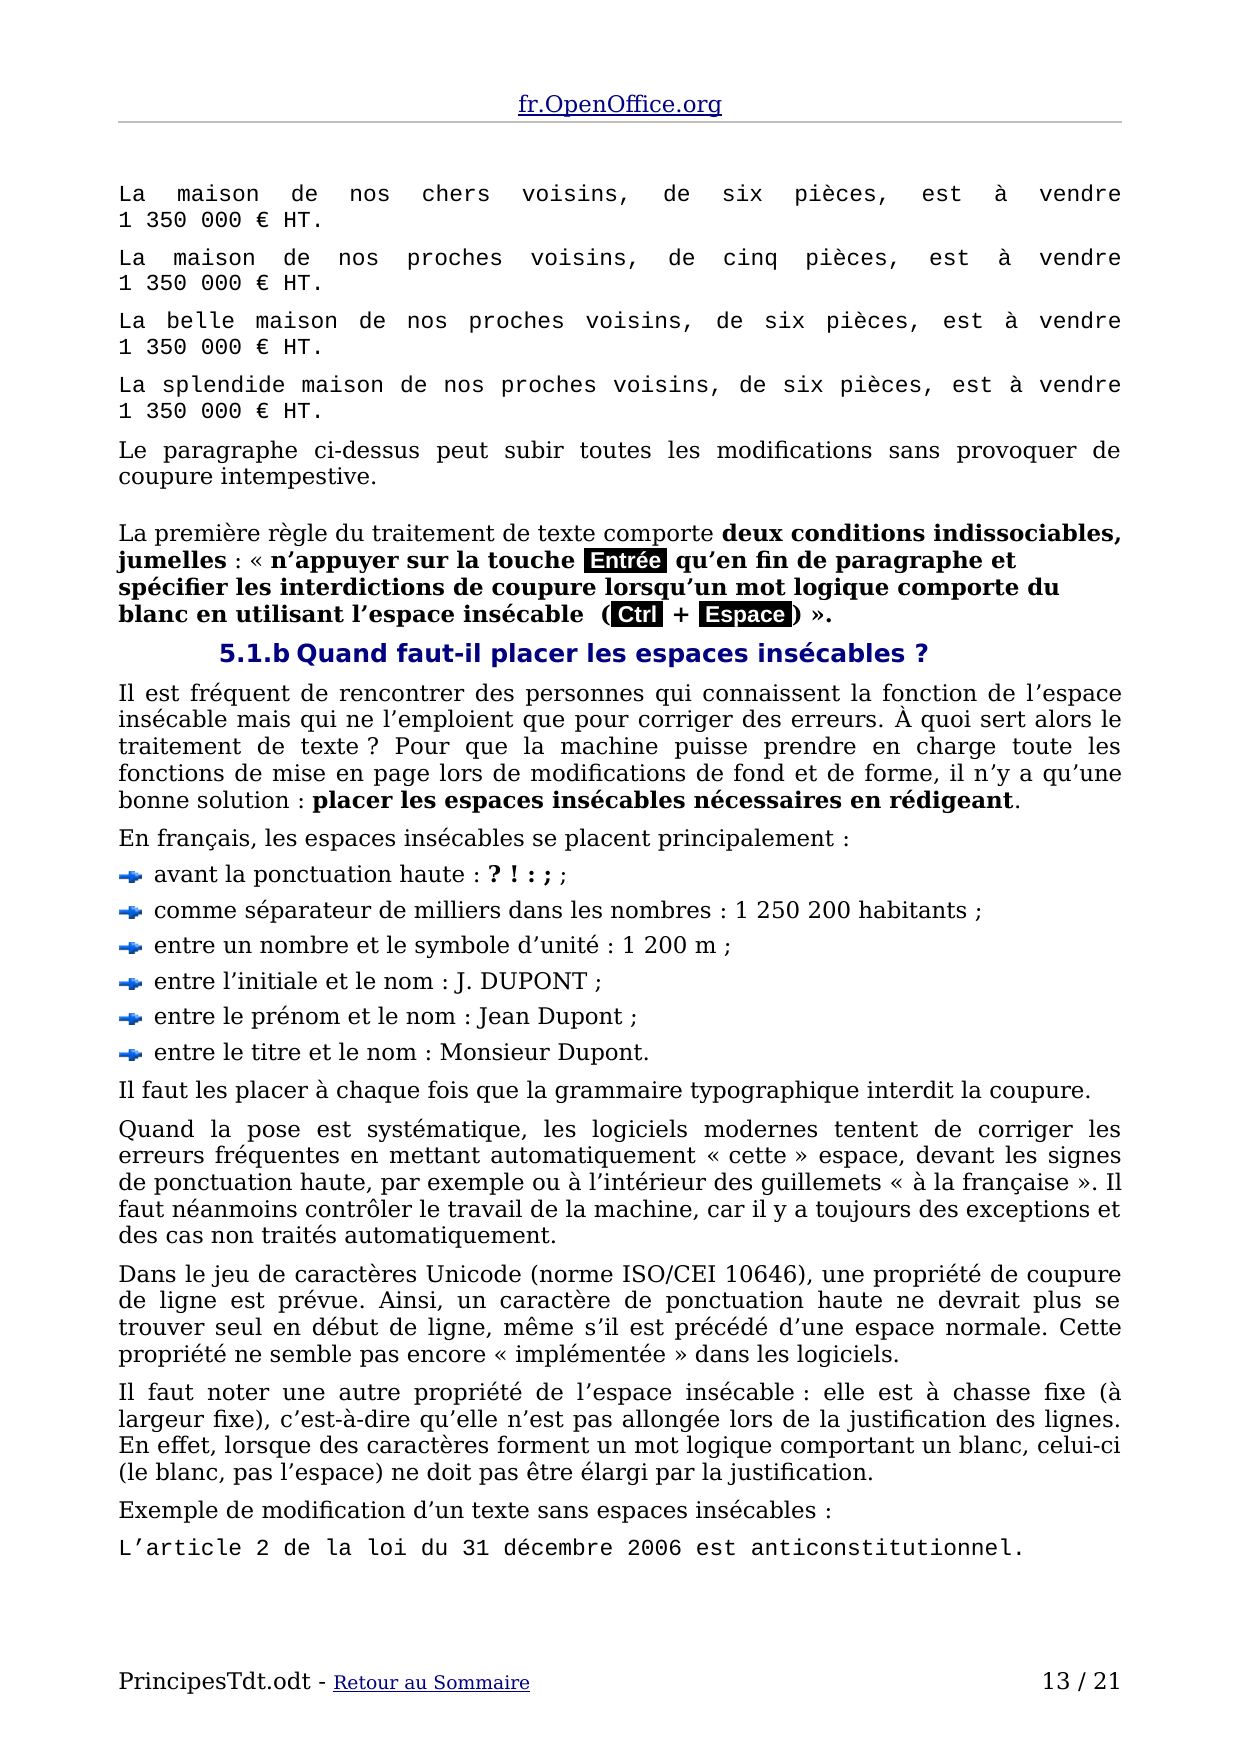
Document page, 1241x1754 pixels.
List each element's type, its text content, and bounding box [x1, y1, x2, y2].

text Il faut noter une autre propriété de l’espace insécable : elle est à chasse fixe (à largeur fixe), c’est-à-dire qu’elle n’est pas allongée lors de la justification des lignes. En effet, lorsque des caractères forment un mot logique comportant un blanc, celui-ci (le blanc, pas l’espace) ne doit pas être élargi par la justification. [118, 1379, 1122, 1486]
text Dans le jeu de caractères Unicode (norme ISO/CEI 10646), une propriété de coupure de ligne est prévue. Ainsi, un caractère de ponctuation haute ne devrait plus se trouver seul en début de ligne, même s’il est précédé d’une espace normale. Cette propriété ne semble pas encore « implémentée » dans les logiciels. [118, 1261, 1122, 1367]
text La première règle du traitement de texte comporte deux conditions indissociables, jumelles : « n’appuyer sur la touche Entrée qu’en fin de paragraphe et spécifier les interdictions de coupure lorsqu’un mot logique comporte du blanc en utilisant l’espace insécable ( Ctrl + Espace ) ». [118, 519, 1122, 627]
picture [119, 1049, 142, 1061]
text L’article 2 de la loi du 31 décembre 2006 est anticonstitutionnel. [118, 1536, 1122, 1562]
text La maison de nos chers voisins, de six pièces, est à vendre 1 350 000 € HT. [118, 182, 1122, 234]
text La maison de nos proches voisins, de cinq pièces, est à vendre 1 350 000 € HT. [118, 246, 1122, 298]
text Il est fréquent de rencontrer des personnes qui connaissent la fonction de l’espace insécable mais qui ne l’emploient que pour corriger des erreurs. À quoi sert alors le traitement de texte ? Pour que la machine puisse prendre en charge toute les fonctions de mise en page lors de modifications de fond et de forme, il n’y a qu’une bonne solution : placer les espaces insécables nécessaires en rédigeant. [118, 680, 1122, 814]
text La splendide maison de nos proches voisins, de six pièces, est à vendre 1 350 000 € HT. [118, 373, 1122, 425]
picture [119, 942, 142, 954]
text Exemple de modification d’un texte sans espaces insécables : [118, 1498, 1122, 1524]
list entre le prénom et le nom : Jean Dupont ; [118, 1003, 1122, 1030]
text La belle maison de nos proches voisins, de six pièces, est à vendre 1 350 000 € HT. [118, 309, 1122, 361]
list entre l’initiale et le nom : J. DUPONT ; [118, 968, 1122, 994]
picture [119, 871, 142, 883]
picture [119, 906, 142, 919]
text Quand la pose est systématique, les logiciels modernes tentent de corriger les erreurs fréquentes en mettant automatiquement « cette » espace, devant les signes de ponctuation haute, par exemple ou à l’intérieur des guillemets « à la française ». Il faut néanmoins contrôler le travail de la machine, car il y a toujours des exceptions et des cas non traités automatiquement. [118, 1116, 1122, 1249]
picture [119, 1013, 142, 1025]
list avant la ponctuation haute : ? ! : ; ; [118, 861, 1122, 888]
subtitle Quand faut-il placer les espaces insécables ? [218, 639, 1122, 668]
subtitle En français, les espaces insécables se placent principalement : [118, 825, 1122, 852]
list entre le titre et le nom : Monsieur Dupont. [118, 1039, 1122, 1066]
text Le paragraphe ci-dessus peut subir toutes les modifications sans provoquer de coupure intempestive. [118, 437, 1122, 490]
picture [119, 978, 142, 990]
list entre un nombre et le symbole d’unité : 1 200 m ; [118, 932, 1122, 959]
list comme séparateur de milliers dans les nombres : 1 250 200 habitants ; [118, 897, 1122, 923]
text Il faut les placer à chaque fois que la grammaire typographique interdit la coupure. [118, 1077, 1122, 1104]
